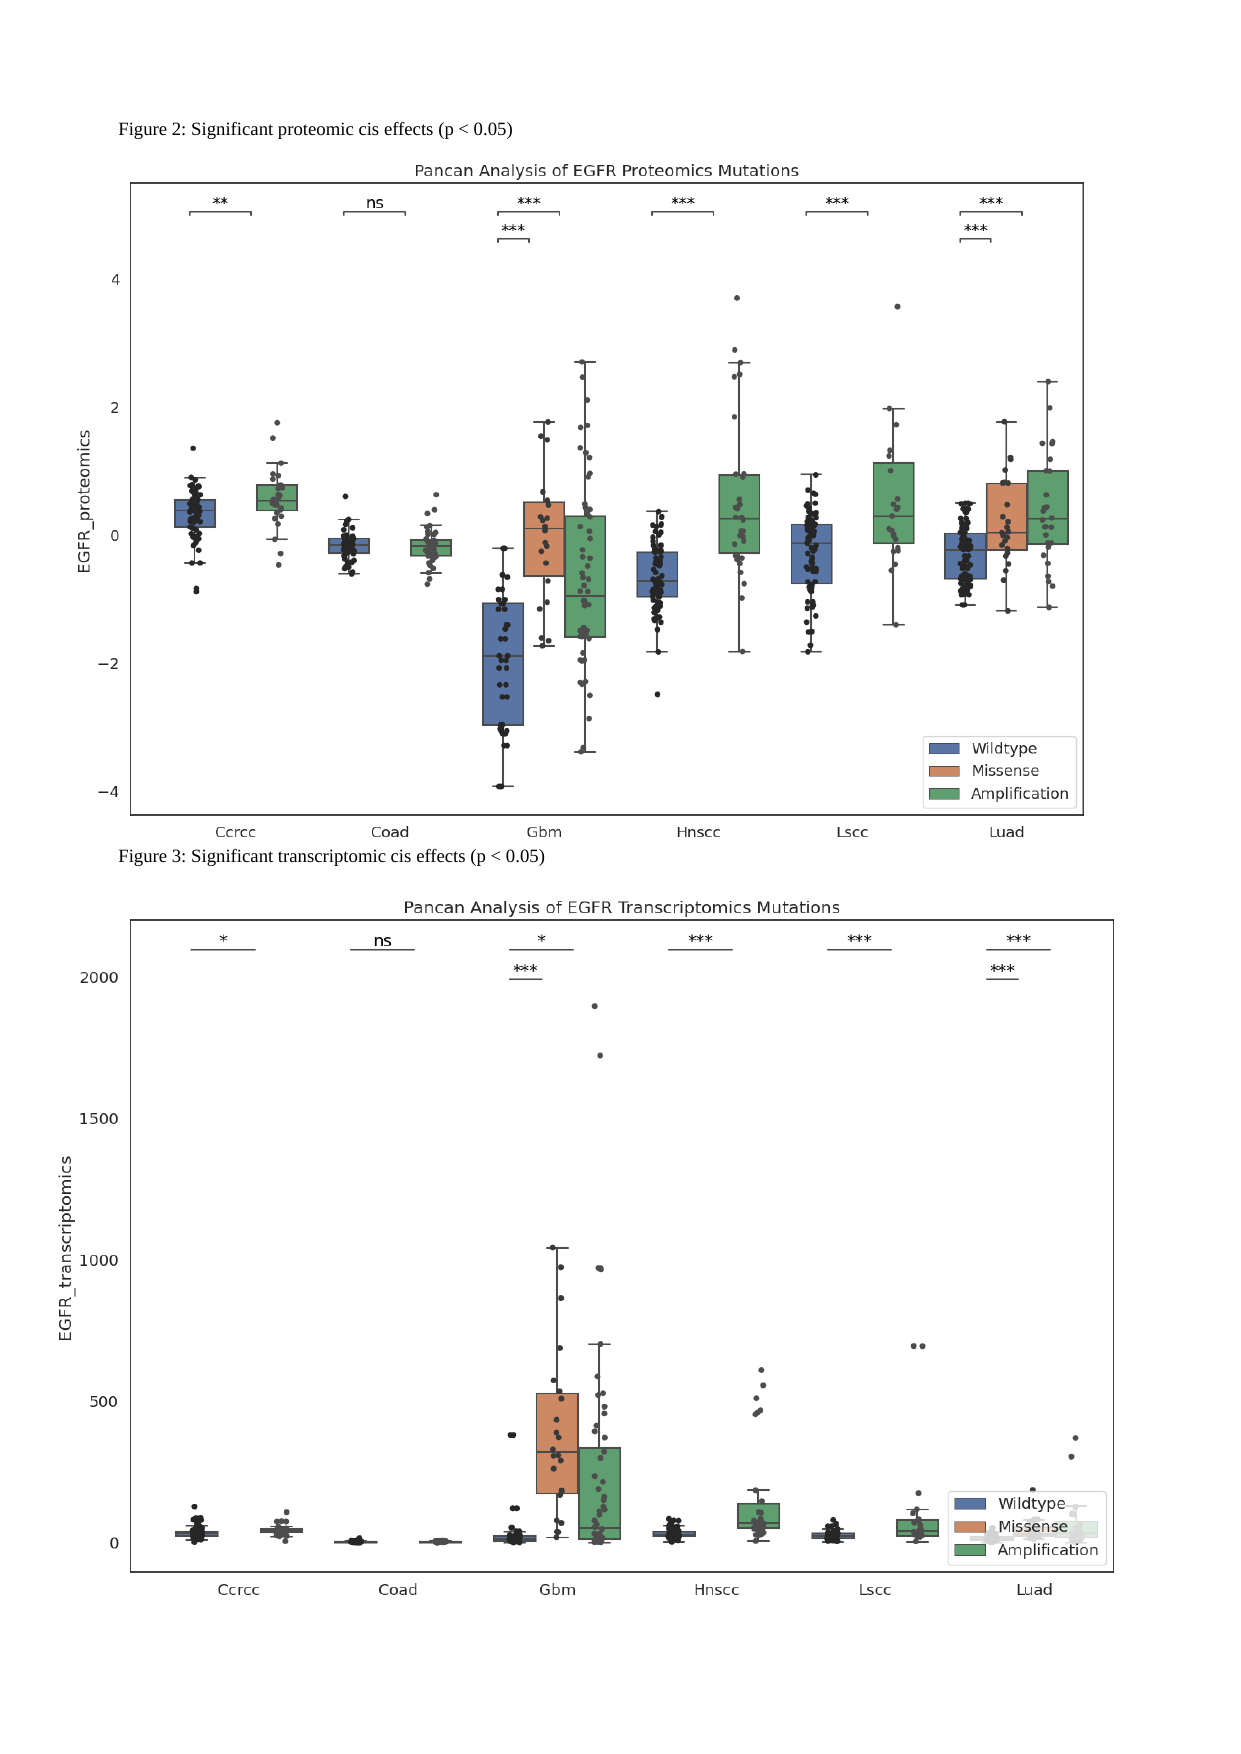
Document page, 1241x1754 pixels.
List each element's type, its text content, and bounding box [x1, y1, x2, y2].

text Figure 2: Significant proteomic cis effects (p < 0.05) [118, 118, 1122, 140]
picture [72, 143, 1098, 845]
text Figure 3: Significant transcriptomic cis effects (p < 0.05) [118, 140, 1122, 866]
picture [37, 879, 1128, 1607]
